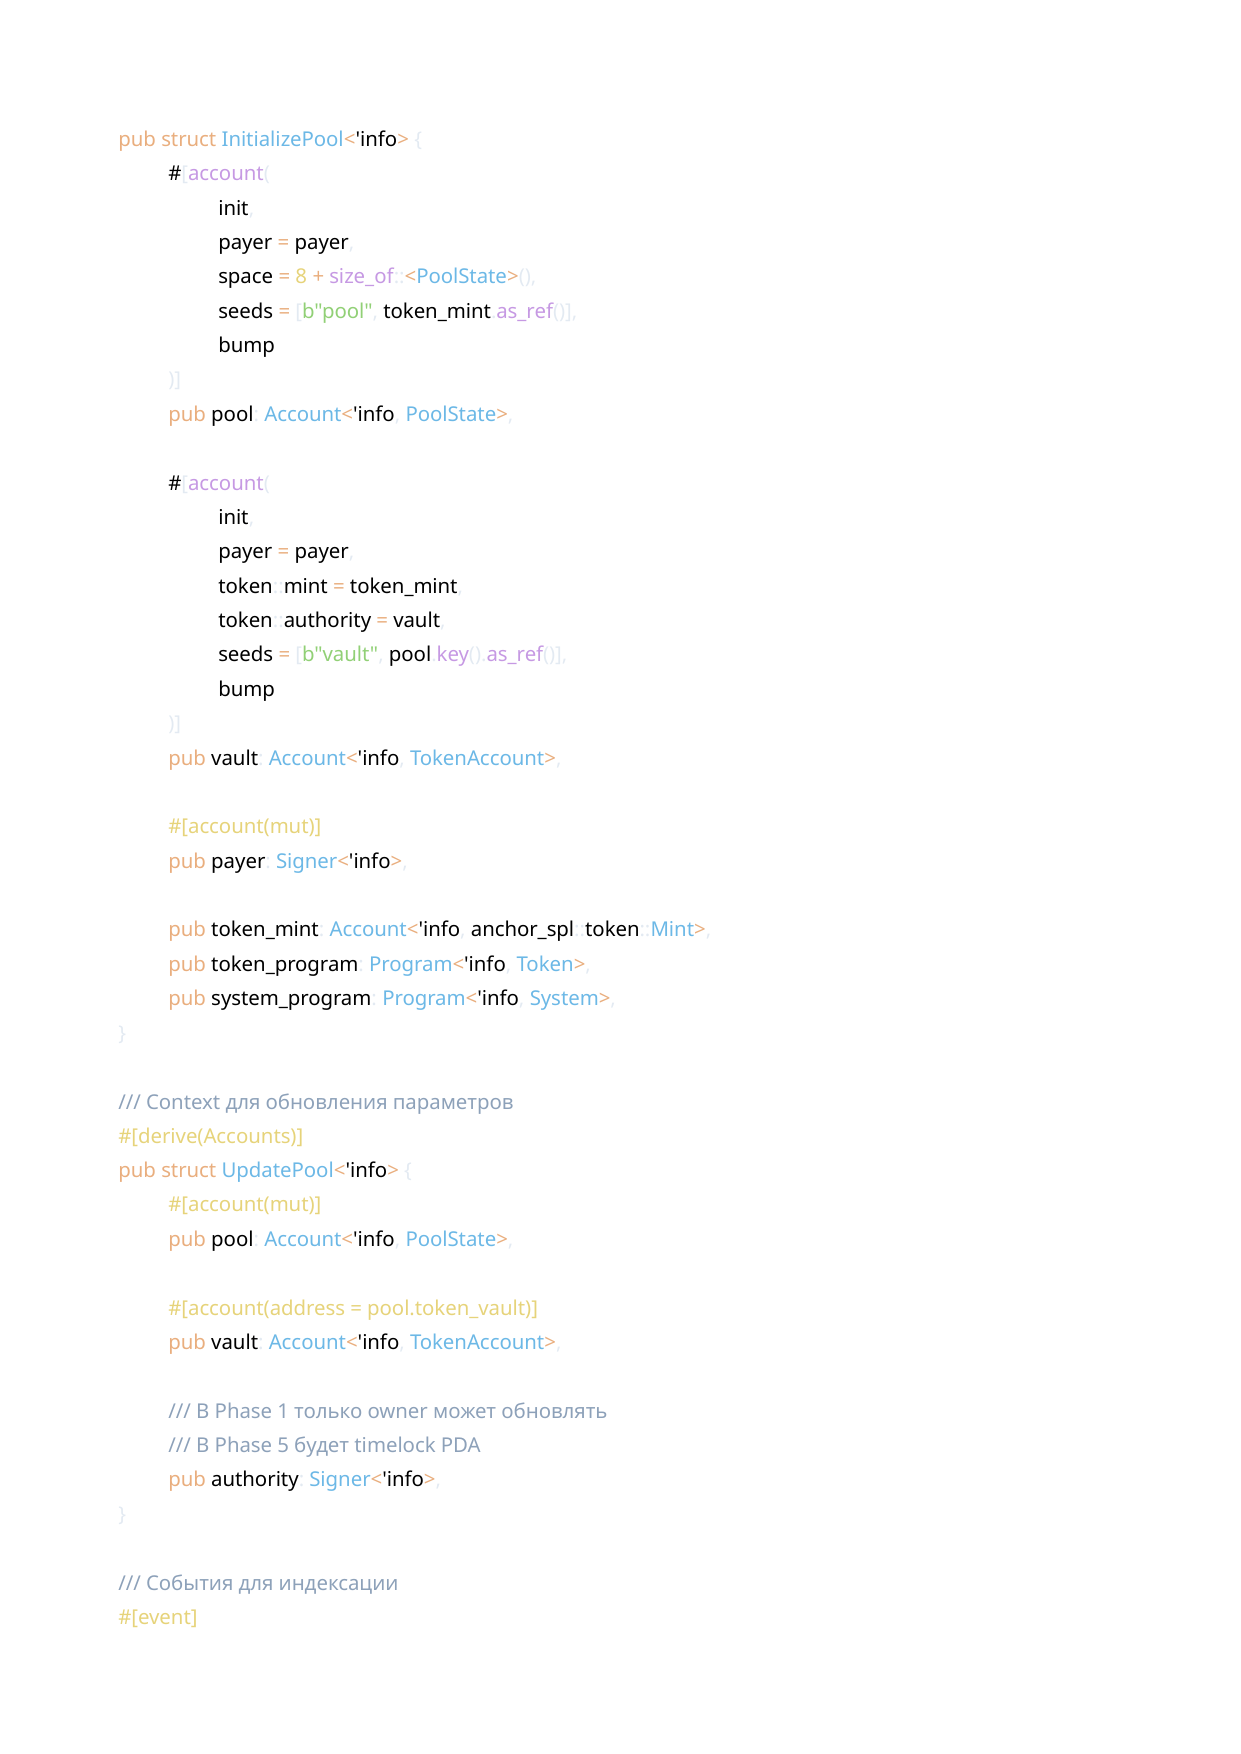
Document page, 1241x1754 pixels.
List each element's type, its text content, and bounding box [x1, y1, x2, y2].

text #[account(mut)] [118, 1184, 1122, 1218]
text pub authority: Signer<'info>, [118, 1459, 1122, 1493]
text bump [118, 324, 1122, 359]
text init, [118, 187, 1122, 221]
text #[account(mut)] [118, 806, 1122, 840]
text init, [118, 496, 1122, 531]
text token::authority = vault, [118, 599, 1122, 634]
text pub vault: Account<'info, TokenAccount>, [118, 737, 1122, 771]
text pub struct InitializePool<'info> { [118, 118, 1122, 152]
text payer = payer, [118, 531, 1122, 565]
text } [118, 1493, 1122, 1527]
text /// События для индексации [118, 1562, 1122, 1596]
text bump [118, 668, 1122, 702]
text pub payer: Signer<'info>, [118, 840, 1122, 874]
text #[derive(Accounts)] [118, 1115, 1122, 1149]
text payer = payer, [118, 221, 1122, 256]
text /// В Phase 1 только owner может обновлять [118, 1390, 1122, 1424]
text pub system_program: Program<'info, System>, [118, 977, 1122, 1012]
text } [118, 1012, 1122, 1046]
text space = 8 + size_of::<PoolState>(), [118, 256, 1122, 290]
text pub pool: Account<'info, PoolState>, [118, 393, 1122, 427]
text )] [118, 359, 1122, 393]
text #[account( [118, 462, 1122, 496]
text #[account(address = pool.token_vault)] [118, 1287, 1122, 1321]
text pub token_mint: Account<'info, anchor_spl::token::Mint>, [118, 909, 1122, 943]
text /// В Phase 5 будет timelock PDA [118, 1424, 1122, 1459]
text token::mint = token_mint, [118, 565, 1122, 599]
text seeds = [b"pool", token_mint.as_ref()], [118, 290, 1122, 324]
text #[account( [118, 152, 1122, 187]
text #[event] [118, 1596, 1122, 1631]
text pub struct UpdatePool<'info> { [118, 1149, 1122, 1184]
text /// Context для обновления параметров [118, 1081, 1122, 1115]
text pub vault: Account<'info, TokenAccount>, [118, 1321, 1122, 1356]
text )] [118, 702, 1122, 737]
text pub pool: Account<'info, PoolState>, [118, 1218, 1122, 1252]
text seeds = [b"vault", pool.key().as_ref()], [118, 634, 1122, 668]
text pub token_program: Program<'info, Token>, [118, 943, 1122, 977]
